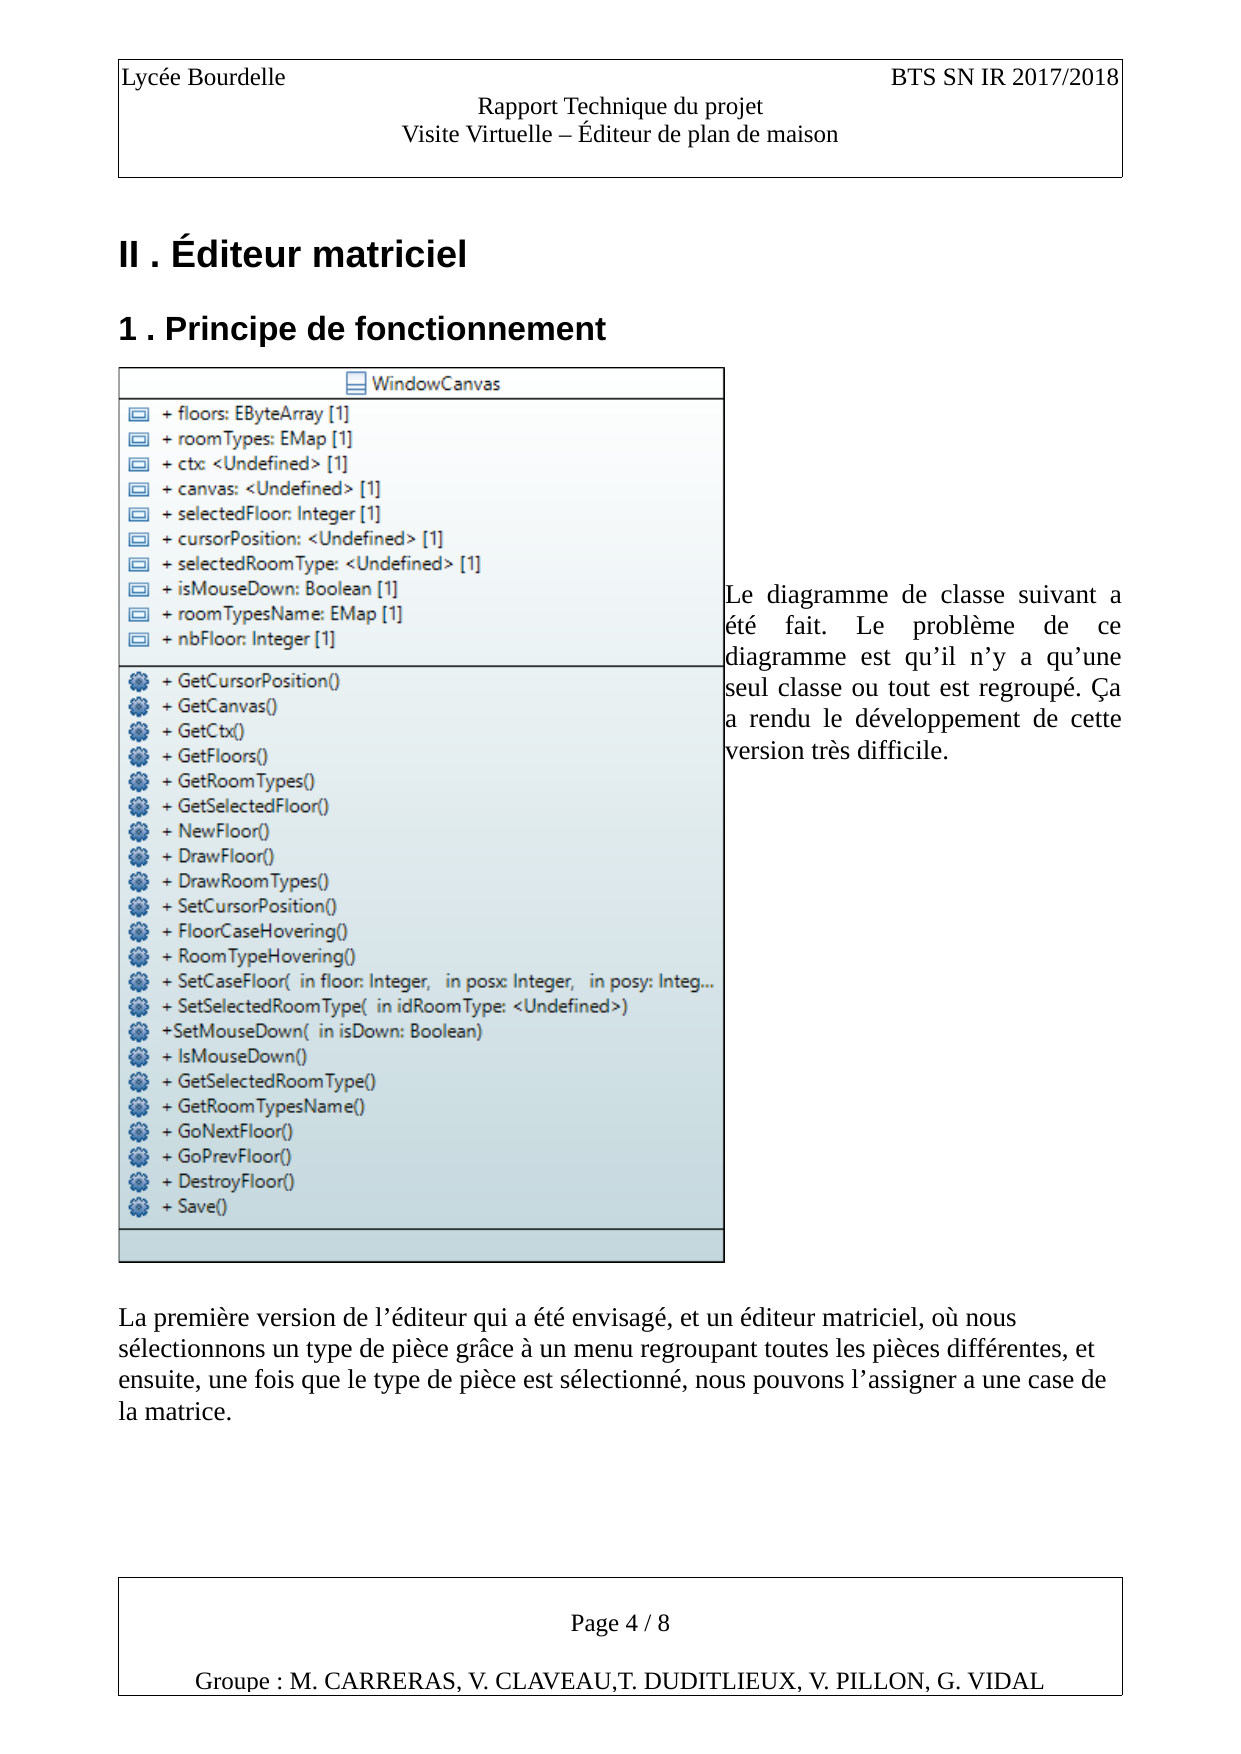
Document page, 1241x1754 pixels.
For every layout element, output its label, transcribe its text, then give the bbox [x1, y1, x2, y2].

subtitle 1 . Principe de fonctionnement [118, 309, 1122, 347]
subtitle II . Éditeur matriciel [118, 232, 1122, 275]
text Le diagramme de classe suivant a été fait. Le problème de ce diagramme est qu’il n’y a qu’une seul classe ou tout est regroupé. Ça a rendu le développement de cette version très difficile. [725, 578, 1122, 765]
text La première version de l’éditeur qui a été envisagé, et un éditeur matriciel, où nous sélectionnons un type de pièce grâce à un menu regroupant toutes les pièces différentes, et ensuite, une fois que le type de pièce est sélectionné, nous pouvons l’assigner a une case de la matrice. [118, 1301, 1122, 1426]
picture [118, 367, 725, 1263]
